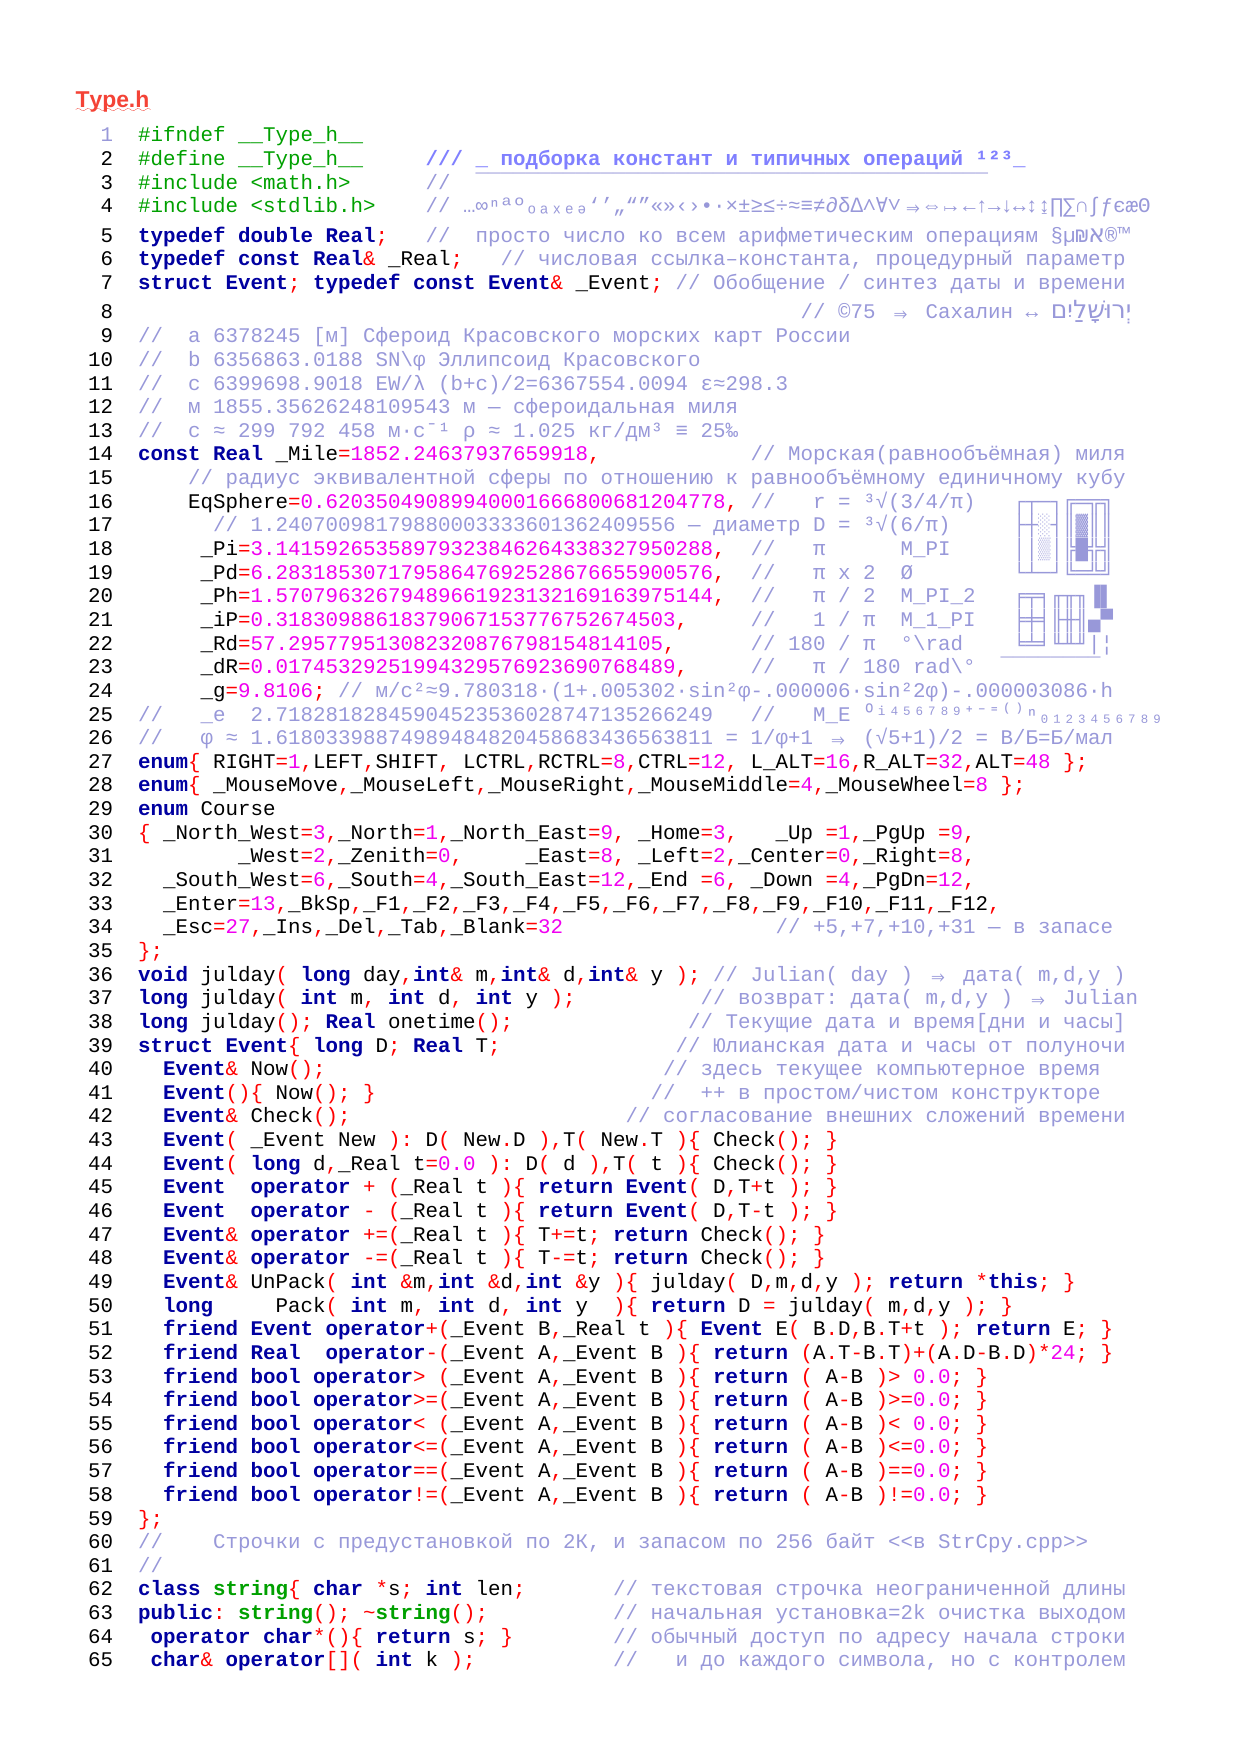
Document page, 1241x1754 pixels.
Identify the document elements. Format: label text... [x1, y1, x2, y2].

subtitle 58 friend bool operator!=(_Event A,_Event B ){ return ( A-B )!=0.0; } [675, 1484, 825, 1507]
subtitle 52 friend Real operator-(_Event A,_Event B ){ return (A.T-B.T)+(A.D-B.D)*24; } [75, 1342, 450, 1366]
subtitle 50 long Pack( int m, int d, int y ){ return D = julday( m,d,y ); } [500, 1295, 575, 1318]
subtitle 7 struct Event; typedef const Event& _Event; // Обобщение / синтез даты и времени [75, 272, 575, 296]
subtitle 49 Event& UnPack( int &m,int &d,int &y ){ julday( D,m,d,y ); return *this; } [325, 1271, 413, 1295]
subtitle 20 _Ph=1.57079632679489661923132169163975144, // π / 2 M_PI_2 ╒╤╕╓╥╖▐▌ [75, 585, 200, 609]
subtitle 38 long julday(); Real onetime(); // Текущие дата и время[дни и часы] [275, 1011, 388, 1034]
subtitle 32 _South_West=6,_South=4,_South_East=12,_End =6, _Down =4,_PgDn=12, [925, 869, 1181, 893]
subtitle 61 // [75, 1555, 1181, 1578]
subtitle 22 _Rd=57.295779513082320876798154814105, // 180 / π °\rad ╘╧╛╙╨╜|¦ [75, 633, 200, 656]
subtitle 1 #ifndef __Type_h__ [75, 124, 1181, 148]
subtitle 24 _g=9.8106; // м/с²≈9.780318·(1+.005302·sin²φ-.000006·sin²2φ)-.000003086·h [225, 680, 1181, 703]
subtitle 49 Event& UnPack( int &m,int &d,int &y ){ julday( D,m,d,y ); return *this; } [75, 1271, 250, 1295]
subtitle 54 friend bool operator>=(_Event A,_Event B ){ return ( A-B )>=0.0; } [875, 1389, 1181, 1413]
subtitle 19 _Pd=6.28318530717958647692528676655900576, // π x 2 Ø └┴─┘╚═╩╝ [75, 562, 200, 585]
subtitle 22 _Rd=57.295779513082320876798154814105, // 180 / π °\rad ╘╧╛╙╨╜|¦ [238, 633, 1181, 656]
subtitle 5 typedef double Real; // просто число ко всем арифметическим операциям §µ₪א®™ [75, 219, 1181, 248]
subtitle 51 friend Event operator+(_Event B,_Real t ){ Event E( B.D,B.T+t ); return E; } [1075, 1318, 1181, 1342]
subtitle 50 long Pack( int m, int d, int y ){ return D = julday( m,d,y ); } [413, 1295, 488, 1318]
subtitle 36 void julday( long day,int& m,int& d,int& y ); // Julian( day ) ⇒ дата( m,d,y ) [675, 964, 1181, 987]
subtitle 44 Event( long d,_Real t=0.0 ): D( d ),T( t ){ Check(); } [75, 1153, 313, 1176]
subtitle 40 Event& Now(); // здесь текущее компьютерное время [288, 1058, 1181, 1082]
subtitle 20 _Ph=1.57079632679489661923132169163975144, // π / 2 M_PI_2 ╒╤╕╓╥╖▐▌ [238, 585, 1181, 609]
subtitle 43 Event( _Event New ): D( New.D ),T( New.T ){ Check(); } [75, 1129, 250, 1153]
subtitle 52 friend Real operator-(_Event A,_Event B ){ return (A.T-B.T)+(A.D-B.D)*24; } [675, 1342, 813, 1366]
subtitle 31 _West=2,_Zenith=0, _East=8, _Left=2,_Center=0,_Right=8, [425, 845, 525, 869]
subtitle 49 Event& UnPack( int &m,int &d,int &y ){ julday( D,m,d,y ); return *this; } [850, 1271, 1181, 1295]
subtitle 62 class string{ char *s; int len; // текстовая строчка неограниченной длины [75, 1578, 1181, 1602]
subtitle 56 friend bool operator<=(_Event A,_Event B ){ return ( A-B )<=0.0; } [675, 1437, 825, 1460]
subtitle 19 _Pd=6.28318530717958647692528676655900576, // π x 2 Ø └┴─┘╚═╩╝ [238, 562, 1181, 585]
subtitle 56 friend bool operator<=(_Event A,_Event B ){ return ( A-B )<=0.0; } [75, 1437, 450, 1460]
subtitle 27 enum{ RIGHT=1,LEFT,SHIFT, LCTRL,RCTRL=8,CTRL=12, L_ALT=16,R_ALT=32,ALT=48 }; [75, 751, 213, 774]
subtitle 47 Event& operator +=(_Real t ){ T+=t; return Check(); } [75, 1224, 400, 1247]
subtitle 23 _dR=0.01745329251994329576923690768489, // π / 180 rad\° ¯¯¯¯¯¯¯¯ [75, 656, 200, 680]
subtitle 57 friend bool operator==(_Event A,_Event B ){ return ( A-B )==0.0; } [875, 1460, 1181, 1484]
subtitle 14 const Real _Mile=1852.24637937659918, // Морская(равнообъёмная) миля [75, 443, 1181, 467]
subtitle 50 long Pack( int m, int d, int y ){ return D = julday( m,d,y ); } [325, 1295, 400, 1318]
subtitle 34 _Esc=27,_Ins,_Del,_Tab,_Blank=32 // +5,+7,+10,+31 — в запасе [525, 916, 1181, 940]
subtitle 36 void julday( long day,int& m,int& d,int& y ); // Julian( day ) ⇒ дата( m,d,y ) [400, 964, 475, 987]
subtitle 65 char& operator[]( int k ); // и до каждого символа, но с контролем [450, 1649, 1181, 1673]
subtitle 13 // c ≈ 299 792 458 м·сˉ¹ ρ ≈ 1.025 кг/дм³ ≡ 25‰ [75, 420, 1181, 443]
subtitle 30 { _North_West=3,_North=1,_North_East=9, _Home=3, _Up =1,_PgUp =9, [700, 822, 775, 845]
subtitle 38 long julday(); Real onetime(); // Текущие дата и время[дни и часы] [75, 1011, 200, 1034]
subtitle 46 Event operator - (_Real t ){ return Event( D,T-t ); } [500, 1200, 713, 1224]
subtitle 31 _West=2,_Zenith=0, _East=8, _Left=2,_Center=0,_Right=8, [938, 845, 1181, 869]
subtitle 34 _Esc=27,_Ins,_Del,_Tab,_Blank=32 // +5,+7,+10,+31 — в запасе [75, 916, 163, 940]
subtitle 54 friend bool operator>=(_Event A,_Event B ){ return ( A-B )>=0.0; } [75, 1389, 450, 1413]
subtitle 57 friend bool operator==(_Event A,_Event B ){ return ( A-B )==0.0; } [675, 1460, 825, 1484]
subtitle 64 operator char*(){ return s; } // обычный доступ по адресу начала строки [75, 1626, 463, 1649]
subtitle 12 // м 1855.35626248109543 м — сфероидальная миля [75, 396, 1181, 420]
subtitle 53 friend bool operator> (_Event A,_Event B ){ return ( A-B )> 0.0; } [675, 1366, 825, 1389]
subtitle 52 friend Real operator-(_Event A,_Event B ){ return (A.T-B.T)+(A.D-B.D)*24; } [1025, 1342, 1181, 1366]
subtitle 63 public: string(); ~string(); // начальная установка=2k очистка выходом [75, 1602, 1181, 1626]
subtitle 21 _iP=0.31830988618379067153776752674503, // 1 / π M_1_PI ╞╪╡╟╫╢▄▀ [75, 609, 200, 633]
subtitle 6 typedef const Real& _Real; // числовая ссылка–константа, процедурный параметр [75, 248, 1181, 272]
subtitle 45 Event operator + (_Real t ){ return Event( D,T+t ); } [500, 1176, 713, 1200]
subtitle 36 void julday( long day,int& m,int& d,int& y ); // Julian( day ) ⇒ дата( m,d,y ) [75, 964, 200, 987]
subtitle 2 #define __Type_h__ /// _ подборка констант и типичных операций ¹²³_ [75, 148, 1181, 172]
subtitle 44 Event( long d,_Real t=0.0 ): D( d ),T( t ){ Check(); } [425, 1153, 525, 1176]
subtitle 53 friend bool operator> (_Event A,_Event B ){ return ( A-B )> 0.0; } [75, 1366, 450, 1389]
subtitle 42 Event& Check(); // согласование внешних сложений времени [75, 1106, 250, 1129]
subtitle 45 Event operator + (_Real t ){ return Event( D,T+t ); } [788, 1176, 1181, 1200]
subtitle 3 #include <math.h> // ¯¯¯¯¯¯¯¯¯¯¯¯¯¯¯¯¯¯¯¯¯¯¯¯¯¯¯¯¯¯¯¯¯¯¯¯¯¯¯¯¯ [75, 172, 1181, 195]
subtitle 37 long julday( int m, int d, int y ); // возврат: дата( m,d,y ) ⇒ Julian [363, 987, 438, 1011]
subtitle 50 long Pack( int m, int d, int y ){ return D = julday( m,d,y ); } [75, 1295, 275, 1318]
subtitle 65 char& operator[]( int k ); // и до каждого символа, но с контролем [75, 1649, 425, 1673]
subtitle 41 Event(){ Now(); } // ++ в простом/чистом конструкторе [75, 1082, 275, 1106]
subtitle 35 }; [75, 940, 1181, 964]
subtitle 37 long julday( int m, int d, int y ); // возврат: дата( m,d,y ) ⇒ Julian [450, 987, 525, 1011]
subtitle 45 Event operator + (_Real t ){ return Event( D,T+t ); } [75, 1176, 400, 1200]
subtitle 11 // c 6399698.9018 EW/λ (b+c)/2=6367554.0094 ε≈298.3 [75, 372, 1181, 396]
subtitle 10 // b 6356863.0188 SN\φ Эллипсоид Красовского [75, 349, 1181, 372]
subtitle 17 // 1.24070098179880003333601362409556 — диаметр D = ³√(6/π) ├┼░┤║▓║║ [75, 514, 1181, 538]
subtitle 47 Event& operator +=(_Real t ){ T+=t; return Check(); } [763, 1224, 1181, 1247]
subtitle 39 struct Event{ long D; Real T; // Юлианская дата и часы от полуночи [75, 1034, 1181, 1058]
subtitle 48 Event& operator -=(_Real t ){ T-=t; return Check(); } [75, 1247, 1181, 1271]
subtitle 51 friend Event operator+(_Event B,_Real t ){ Event E( B.D,B.T+t ); return E; } [938, 1318, 1063, 1342]
subtitle 25 // _e 2.71828182845904523536028747135266249 // M_E ⁰ⁱ⁴⁵⁶⁷⁸⁹⁺⁻⁼⁽⁾ⁿ₀₁₂₃₄₅₆₇₈₉ [75, 703, 1181, 727]
subtitle 40 Event& Now(); // здесь текущее компьютерное время [75, 1058, 250, 1082]
subtitle 23 _dR=0.01745329251994329576923690768489, // π / 180 rad\° ¯¯¯¯¯¯¯¯ [238, 656, 1181, 680]
subtitle 36 void julday( long day,int& m,int& d,int& y ); // Julian( day ) ⇒ дата( m,d,y ) [275, 964, 363, 987]
subtitle Type.h [75, 86, 1181, 112]
subtitle 28 enum{ _MouseMove,_MouseLeft,_MouseRight,_MouseMiddle=4,_MouseWheel=8 }; [75, 774, 1181, 798]
subtitle 43 Event( _Event New ): D( New.D ),T( New.T ){ Check(); } [775, 1129, 1181, 1153]
subtitle 30 { _North_West=3,_North=1,_North_East=9, _Home=3, _Up =1,_PgUp =9, [938, 822, 1181, 845]
subtitle 53 friend bool operator> (_Event A,_Event B ){ return ( A-B )> 0.0; } [875, 1366, 1181, 1389]
subtitle 64 operator char*(){ return s; } // обычный доступ по адресу начала строки [475, 1626, 1181, 1649]
subtitle 37 long julday( int m, int d, int y ); // возврат: дата( m,d,y ) ⇒ Julian [550, 987, 1181, 1011]
subtitle 15 // радиус эквивалентной сферы по отношению к равнообъёмному единичному кубу [75, 467, 1181, 491]
subtitle 27 enum{ RIGHT=1,LEFT,SHIFT, LCTRL,RCTRL=8,CTRL=12, L_ALT=16,R_ALT=32,ALT=48 }; [1013, 751, 1181, 774]
subtitle 49 Event& UnPack( int &m,int &d,int &y ){ julday( D,m,d,y ); return *this; } [425, 1271, 500, 1295]
subtitle 50 long Pack( int m, int d, int y ){ return D = julday( m,d,y ); } [963, 1295, 1181, 1318]
subtitle 55 friend bool operator< (_Event A,_Event B ){ return ( A-B )< 0.0; } [675, 1413, 825, 1437]
subtitle 36 void julday( long day,int& m,int& d,int& y ); // Julian( day ) ⇒ дата( m,d,y ) [575, 964, 650, 987]
subtitle 18 _Pi=3.14159265358979323846264338327950288, // π M_PI ││▒│╠█╬╣ [75, 538, 200, 562]
subtitle 58 friend bool operator!=(_Event A,_Event B ){ return ( A-B )!=0.0; } [75, 1484, 450, 1507]
subtitle 54 friend bool operator>=(_Event A,_Event B ){ return ( A-B )>=0.0; } [675, 1389, 825, 1413]
subtitle 32 _South_West=6,_South=4,_South_East=12,_End =6, _Down =4,_PgDn=12, [75, 869, 163, 893]
subtitle 50 long Pack( int m, int d, int y ){ return D = julday( m,d,y ); } [613, 1295, 738, 1318]
subtitle 33 _Enter=13,_BkSp,_F1,_F2,_F3,_F4,_F5,_F6,_F7,_F8,_F9,_F10,_F11,_F12, [75, 893, 163, 916]
subtitle 4 #include <stdlib.h> // …∞ⁿªºₒₐₓₑₔ‘’„“”«»‹›•∙×±≥≤÷≈≡≠∂δ∆∧∀∨⇒⇔↦←↑→↓↔↕↨∏∑∩∫ƒєæΘ [75, 195, 1181, 219]
subtitle 55 friend bool operator< (_Event A,_Event B ){ return ( A-B )< 0.0; } [875, 1413, 1181, 1437]
subtitle 44 Event( long d,_Real t=0.0 ): D( d ),T( t ){ Check(); } [775, 1153, 1181, 1176]
subtitle 30 { _North_West=3,_North=1,_North_East=9, _Home=3, _Up =1,_PgUp =9, [75, 822, 163, 845]
subtitle 8 // ©75 ⇒ Сахалин ↔ ‏יְרוּשָׁלַיִם [75, 296, 1181, 325]
subtitle 59 }; [75, 1507, 1181, 1531]
subtitle 57 friend bool operator==(_Event A,_Event B ){ return ( A-B )==0.0; } [75, 1460, 450, 1484]
subtitle 41 Event(){ Now(); } // ++ в простом/чистом конструкторе [313, 1082, 1181, 1106]
subtitle 51 friend Event operator+(_Event B,_Real t ){ Event E( B.D,B.T+t ); return E; } [75, 1318, 450, 1342]
subtitle 31 _West=2,_Zenith=0, _East=8, _Left=2,_Center=0,_Right=8, [588, 845, 638, 869]
subtitle 51 friend Event operator+(_Event B,_Real t ){ Event E( B.D,B.T+t ); return E; } [663, 1318, 775, 1342]
subtitle 7 struct Event; typedef const Event& _Event; // Обобщение / синтез даты и времени [650, 272, 1181, 296]
subtitle 60 // Строчки с предустановкой по 2К, и запасом по 256 байт <<в StrCpy.cpp>> [75, 1531, 1181, 1555]
subtitle 33 _Enter=13,_BkSp,_F1,_F2,_F3,_F4,_F5,_F6,_F7,_F8,_F9,_F10,_F11,_F12, [988, 893, 1181, 916]
subtitle 55 friend bool operator< (_Event A,_Event B ){ return ( A-B )< 0.0; } [75, 1413, 450, 1437]
subtitle 46 Event operator - (_Real t ){ return Event( D,T-t ); } [75, 1200, 400, 1224]
subtitle 37 long julday( int m, int d, int y ); // возврат: дата( m,d,y ) ⇒ Julian [275, 987, 350, 1011]
subtitle 21 _iP=0.31830988618379067153776752674503, // 1 / π M_1_PI ╞╪╡╟╫╢▄▀ [238, 609, 1181, 633]
subtitle 31 _West=2,_Zenith=0, _East=8, _Left=2,_Center=0,_Right=8, [75, 845, 238, 869]
subtitle 46 Event operator - (_Real t ){ return Event( D,T-t ); } [788, 1200, 1181, 1224]
subtitle 16 EqSphere=0.62035049089940001666800681204778, // r = ³√(3/4/π) ┌┬─┐╔═╦╗ [75, 491, 188, 514]
subtitle 24 _g=9.8106; // м/с²≈9.780318·(1+.005302·sin²φ-.000006·sin²2φ)-.000003086·h [75, 680, 200, 703]
subtitle 9 // a 6378245 [м] Сфероид Красовского морских карт России [75, 325, 1181, 349]
subtitle 47 Event& operator +=(_Real t ){ T+=t; return Check(); } [588, 1224, 700, 1247]
subtitle 42 Event& Check(); // согласование внешних сложений времени [313, 1106, 1181, 1129]
subtitle 58 friend bool operator!=(_Event A,_Event B ){ return ( A-B )!=0.0; } [875, 1484, 1181, 1507]
subtitle 37 long julday( int m, int d, int y ); // возврат: дата( m,d,y ) ⇒ Julian [75, 987, 200, 1011]
subtitle 16 EqSphere=0.62035049089940001666800681204778, // r = ³√(3/4/π) ┌┬─┐╔═╦╗ [288, 491, 1181, 514]
subtitle 49 Event& UnPack( int &m,int &d,int &y ){ julday( D,m,d,y ); return *this; } [513, 1271, 588, 1295]
subtitle 36 void julday( long day,int& m,int& d,int& y ); // Julian( day ) ⇒ дата( m,d,y ) [488, 964, 563, 987]
subtitle 29 enum Course [75, 798, 200, 822]
subtitle 56 friend bool operator<=(_Event A,_Event B ){ return ( A-B )<=0.0; } [875, 1437, 1181, 1460]
subtitle 29 enum Course [275, 798, 1181, 822]
subtitle 18 _Pi=3.14159265358979323846264338327950288, // π M_PI ││▒│╠█╬╣ [238, 538, 1181, 562]
subtitle 38 long julday(); Real onetime(); // Текущие дата и время[дни и часы] [475, 1011, 1181, 1034]
subtitle 26 // φ ≈ 1.61803398874989484820458683436563811 = 1/φ+1 ⇒ (√5+1)/2 = В/Б=Б/мал [75, 727, 1181, 751]
